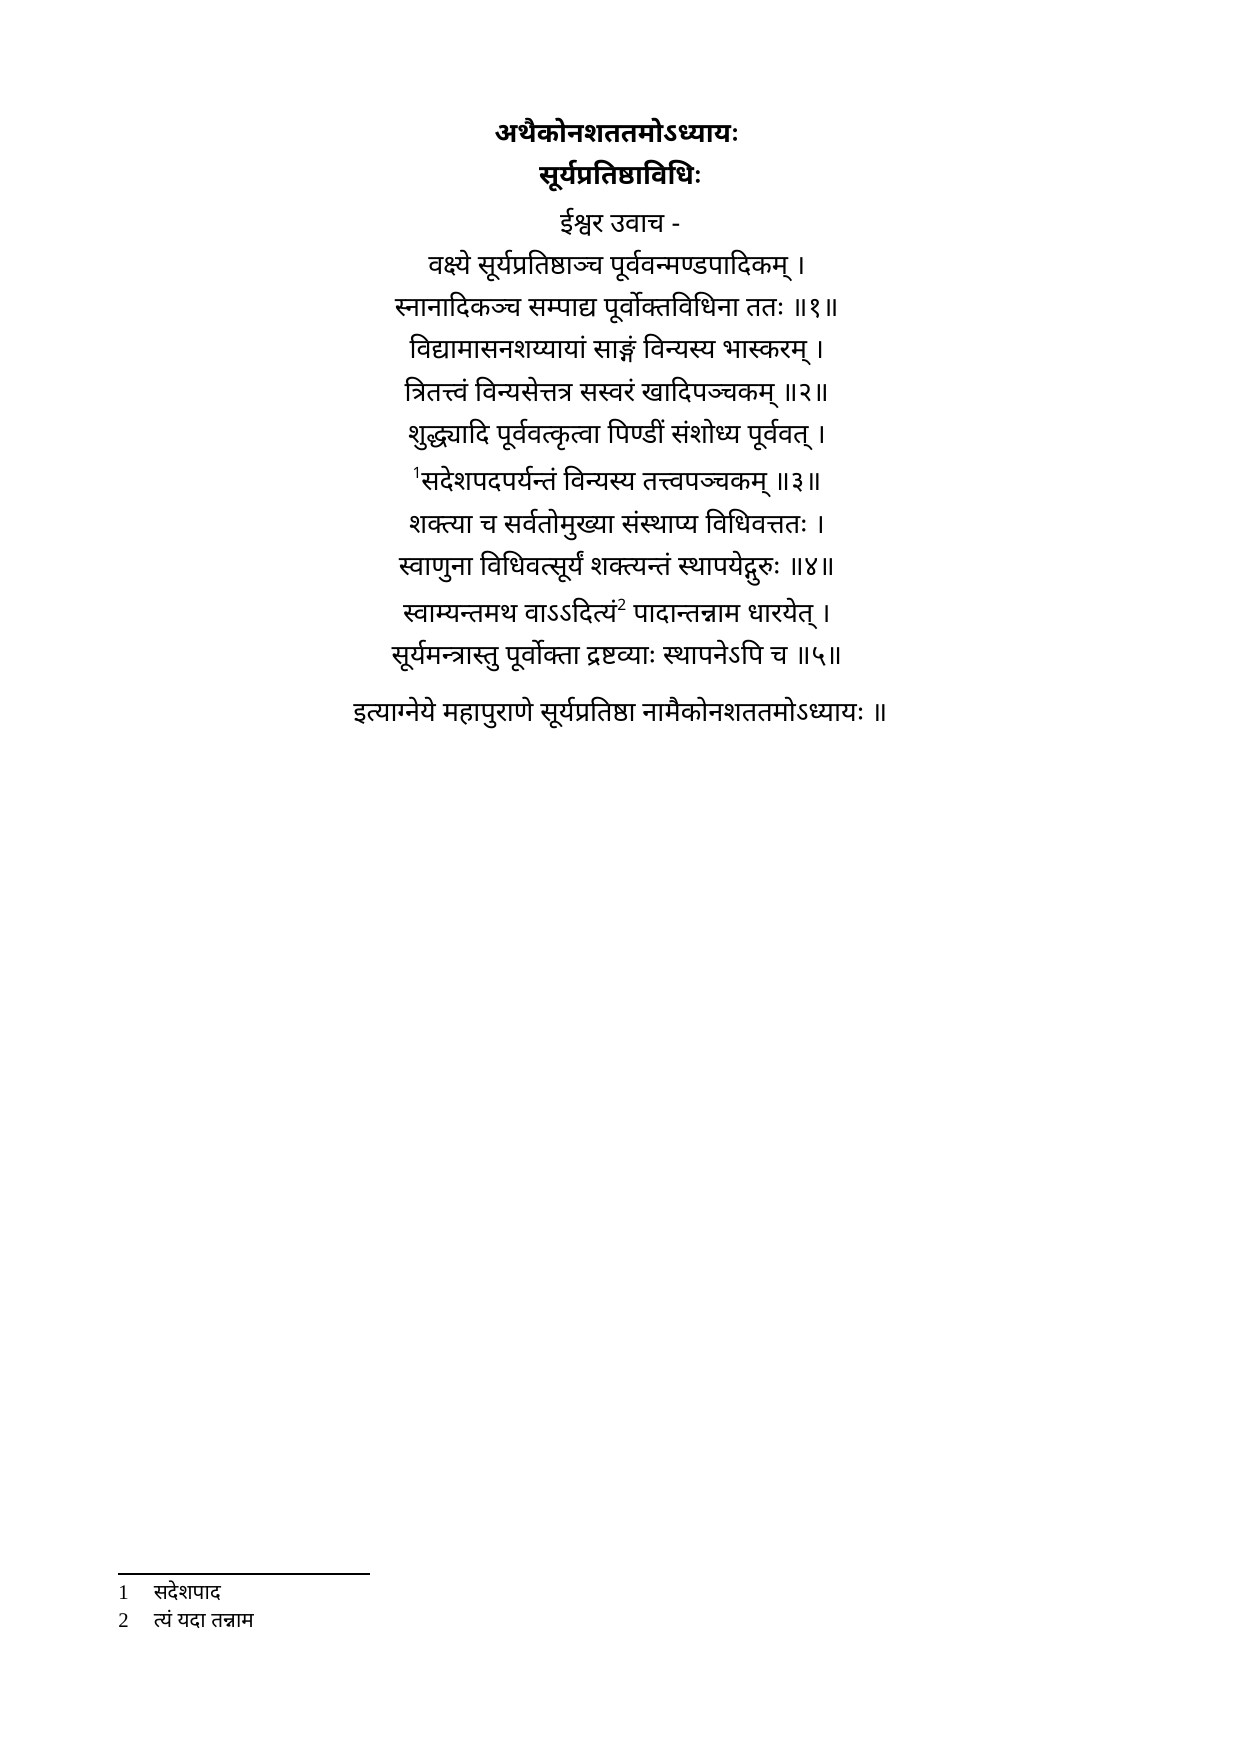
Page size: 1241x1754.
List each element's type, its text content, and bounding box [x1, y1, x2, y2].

text अथैकोनशततमोऽध्यायः [118, 118, 1122, 153]
text त्यं यदा तन्नाम [118, 1608, 1122, 1636]
text सूर्यप्रतिष्ठाविधिः ईश्वर उवाच - वक्ष्ये सूर्यप्रतिष्ठाञ्च पूर्ववन्मण्डपादिकम् । स्नानादिकञ्च सम्पाद्य पूर्वोक्तविधिना ततः ॥१॥ विद्यामासनशय्यायां साङ्गं विन्यस्य भास्करम् । त्रितत्त्वं विन्यसेत्तत्र सस्वरं खादिपञ्चकम् ॥२॥ शुद्ध्यादि पूर्ववत्कृत्वा पिण्डीं संशोध्य पूर्ववत् । सदेशपदपर्यन्तं विन्यस्य तत्त्वपञ्चकम् ॥३॥ शक्त्या च सर्वतोमुख्या संस्थाप्य विधिवत्ततः । स्वाणुना विधिवत्सूर्यं शक्त्यन्तं स्थापयेद्गुरुः ॥४॥ स्वाम्यन्तमथ वाऽऽदित्यं पादान्तन्नाम धारयेत् । सूर्यमन्त्रास्तु पूर्वोक्ता द्रष्टव्याः स्थापनेऽपि च ॥५॥ [118, 160, 1122, 676]
text इत्याग्नेये महापुराणे सूर्यप्रतिष्ठा नामैकोनशततमोऽध्यायः ॥ [118, 697, 1122, 732]
text सदेशपाद [118, 1580, 1122, 1608]
